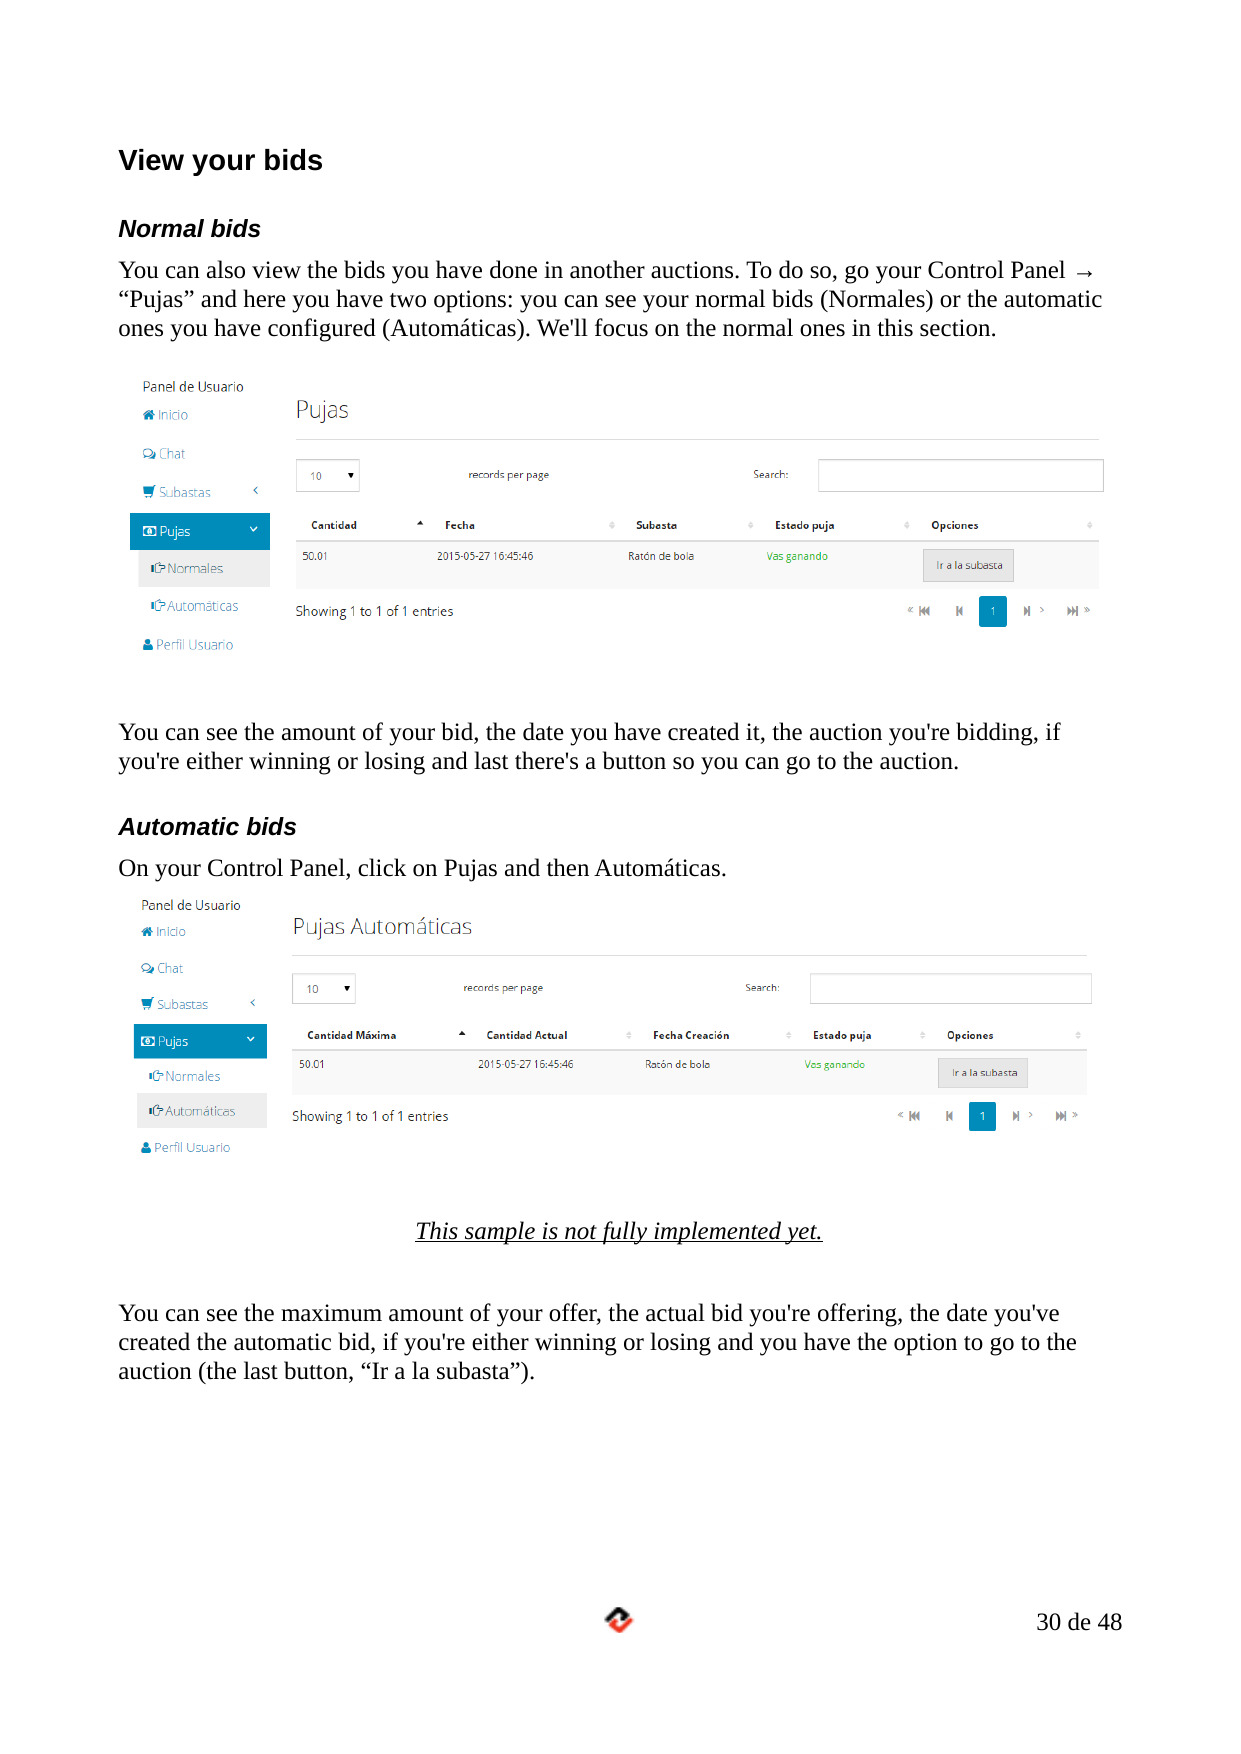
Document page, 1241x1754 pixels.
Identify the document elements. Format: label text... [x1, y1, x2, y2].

text You can also view the bids you have done in another auctions. To do so, go your Control Panel → “Pujas” and here you have two options: you can see your normal bids (Normales) or the automatic ones you have configured (Automáticas). We'll focus on the normal ones in this section. [118, 255, 1122, 341]
text You can see the maximum amount of your offer, the actual bid you're offering, the date you've created the automatic bid, if you're either winning or losing and you have the option to go to the auction (the last button, “Ir a la subasta”). [118, 1298, 1122, 1385]
subtitle Automatic bids [118, 812, 1122, 841]
text On your Control Panel, click on Pujas and then Automáticas. [118, 853, 1122, 882]
text You can see the amount of your bid, the date you have created it, the auction you're bidding, if you're either winning or losing and last there's a button so you can go to the auction. [118, 717, 1122, 774]
subtitle Normal bids [118, 214, 1122, 243]
text This sample is not fully implemented yet. [118, 894, 1122, 1245]
subtitle View your bids [118, 143, 1122, 177]
